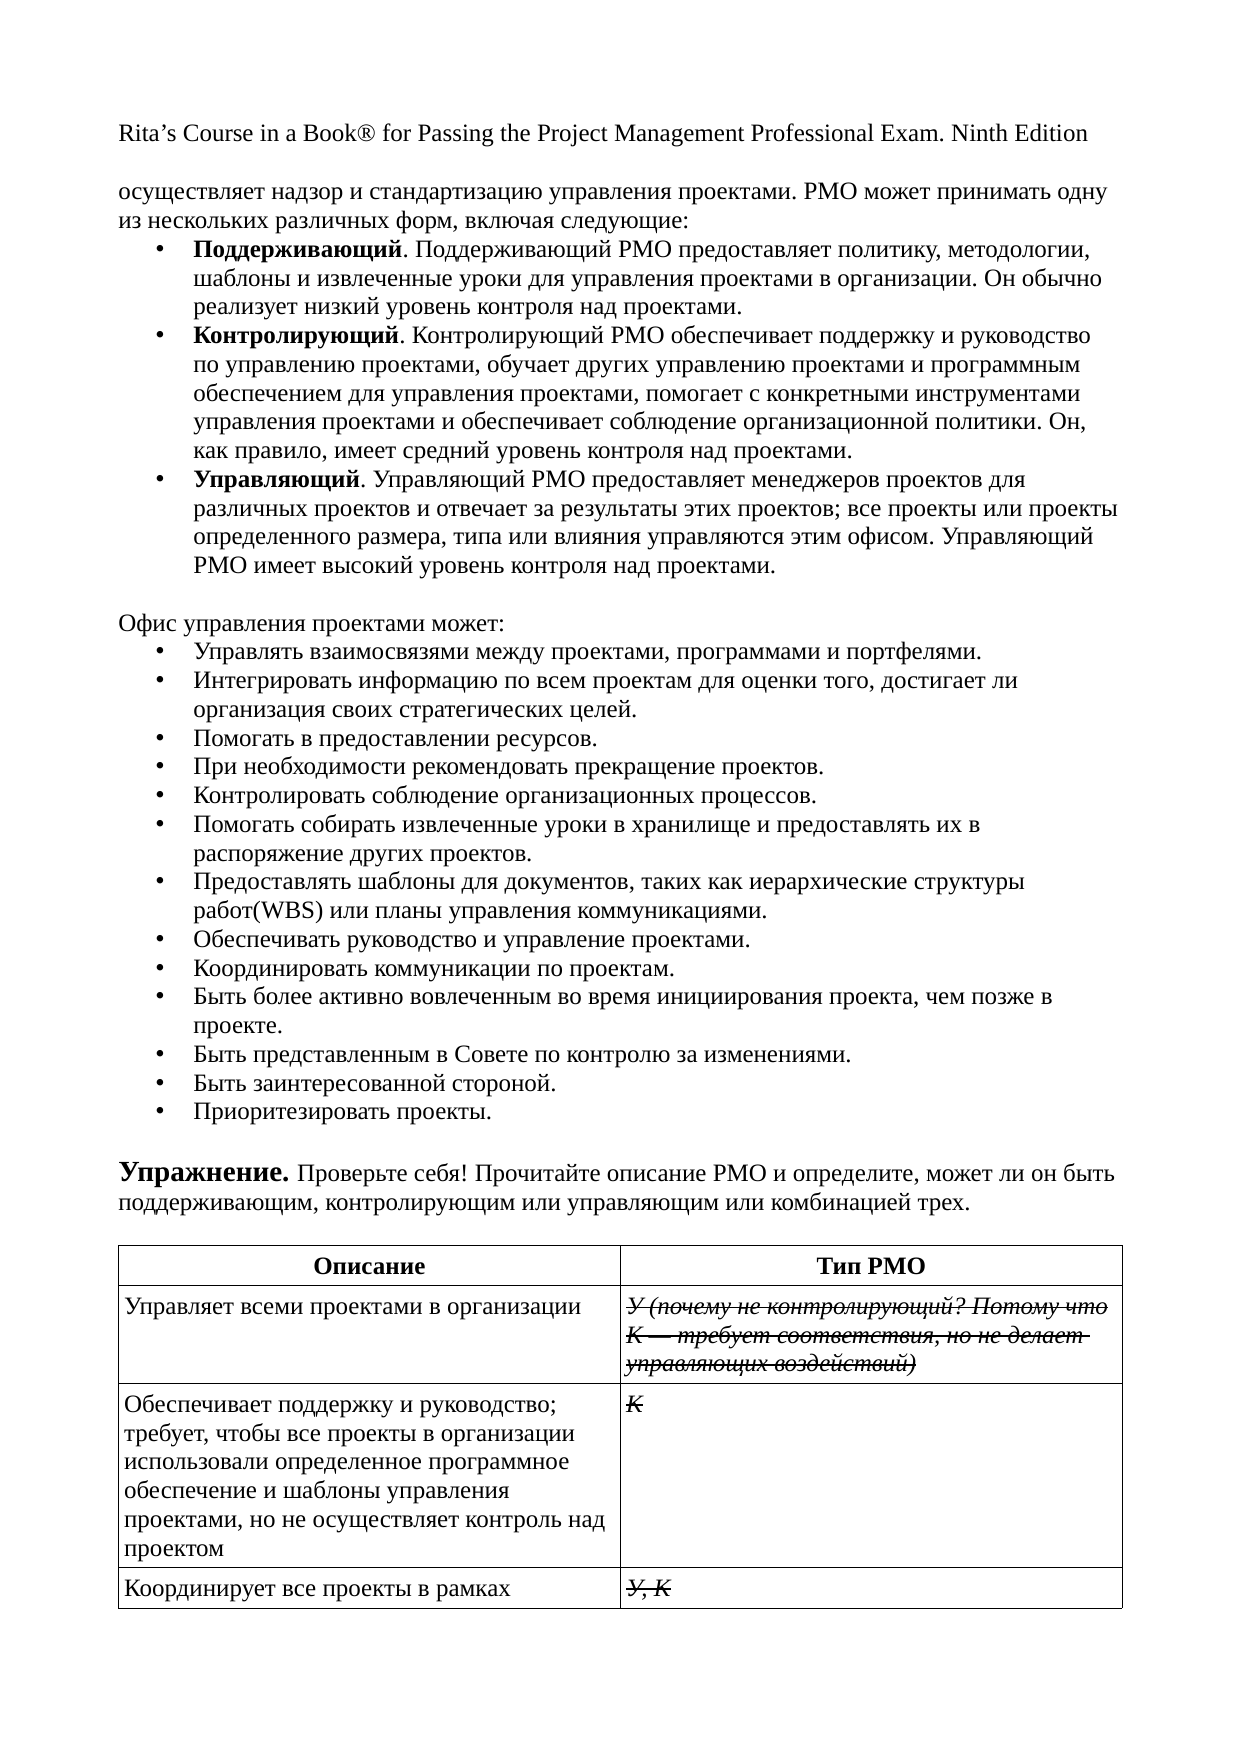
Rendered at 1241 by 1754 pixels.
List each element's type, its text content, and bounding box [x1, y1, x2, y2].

list Контролирующий. Контролирующий PMO обеспечивает поддержку и руководство по управлению проектами, обучает других управлению проектами и программным обеспечением для управления проектами, помогает с конкретными инструментами управления проектами и обеспечивает соблюдение организационной политики. Он, как правило, имеет средний уровень контроля над проектами. [156, 320, 1122, 464]
table_cell У (почему не контролирующий? Потому что К — требует соответствия, но не делает управляющих воздействий) [621, 1286, 1122, 1383]
list Обеспечивать руководство и управление проектами. [156, 924, 1122, 953]
list Помогать собирать извлеченные уроки в хранилище и предоставлять их в распоряжение других проектов. [156, 809, 1122, 866]
table_cell Обеспечивает поддержку и руководство; требует, чтобы все проекты в организации использовали определенное программное обеспечение и шаблоны управления проектами, но не осуществляет контроль над проектом [119, 1384, 620, 1567]
table_header Описание [119, 1246, 620, 1285]
list Координировать коммуникации по проектам. [156, 953, 1122, 981]
list Контролировать соблюдение организационных процессов. [156, 780, 1122, 809]
table_cell Координирует все проекты в рамках [119, 1568, 620, 1607]
table_cell К [621, 1384, 1122, 1567]
table_header Тип PMO [621, 1246, 1122, 1285]
text Упражнение. Проверьте себя! Прочитайте описание PMO и определите, может ли он быть поддерживающим, контролирующим или управляющим или комбинацией трех. [118, 1154, 1122, 1216]
list Приоритезировать проекты. [156, 1096, 1122, 1125]
list Быть заинтересованной стороной. [156, 1068, 1122, 1096]
text Офис управления проектами может: [118, 608, 1122, 636]
table_cell Управляет всеми проектами в организации [119, 1286, 620, 1383]
list Интегрировать информацию по всем проектам для оценки того, достигает ли организация своих стратегических целей. [156, 665, 1122, 723]
list Поддерживающий. Поддерживающий PMO предоставляет политику, методологии, шаблоны и извлеченные уроки для управления проектами в организации. Он обычно реализует низкий уровень контроля над проектами. [156, 234, 1122, 320]
list При необходимости рекомендовать прекращение проектов. [156, 751, 1122, 780]
list Быть более активно вовлеченным во время инициирования проекта, чем позже в проекте. [156, 981, 1122, 1039]
list Предоставлять шаблоны для документов, таких как иерархические структуры работ(WBS) или планы управления коммуникациями. [156, 866, 1122, 924]
text осуществляет надзор и стандартизацию управления проектами. PMO может принимать одну из нескольких различных форм, включая следующие: [118, 176, 1122, 234]
list Помогать в предоставлении ресурсов. [156, 723, 1122, 751]
list Управляющий. Управляющий PMO предоставляет менеджеров проектов для различных проектов и отвечает за результаты этих проектов; все проекты или проекты определенного размера, типа или влияния управляются этим офисом. Управляющий PMO имеет высокий уровень контроля над проектами. [156, 464, 1122, 579]
table_cell У, К [621, 1568, 1122, 1607]
list Управлять взаимосвязями между проектами, программами и портфелями. [156, 636, 1122, 665]
list Быть представленным в Совете по контролю за изменениями. [156, 1039, 1122, 1068]
